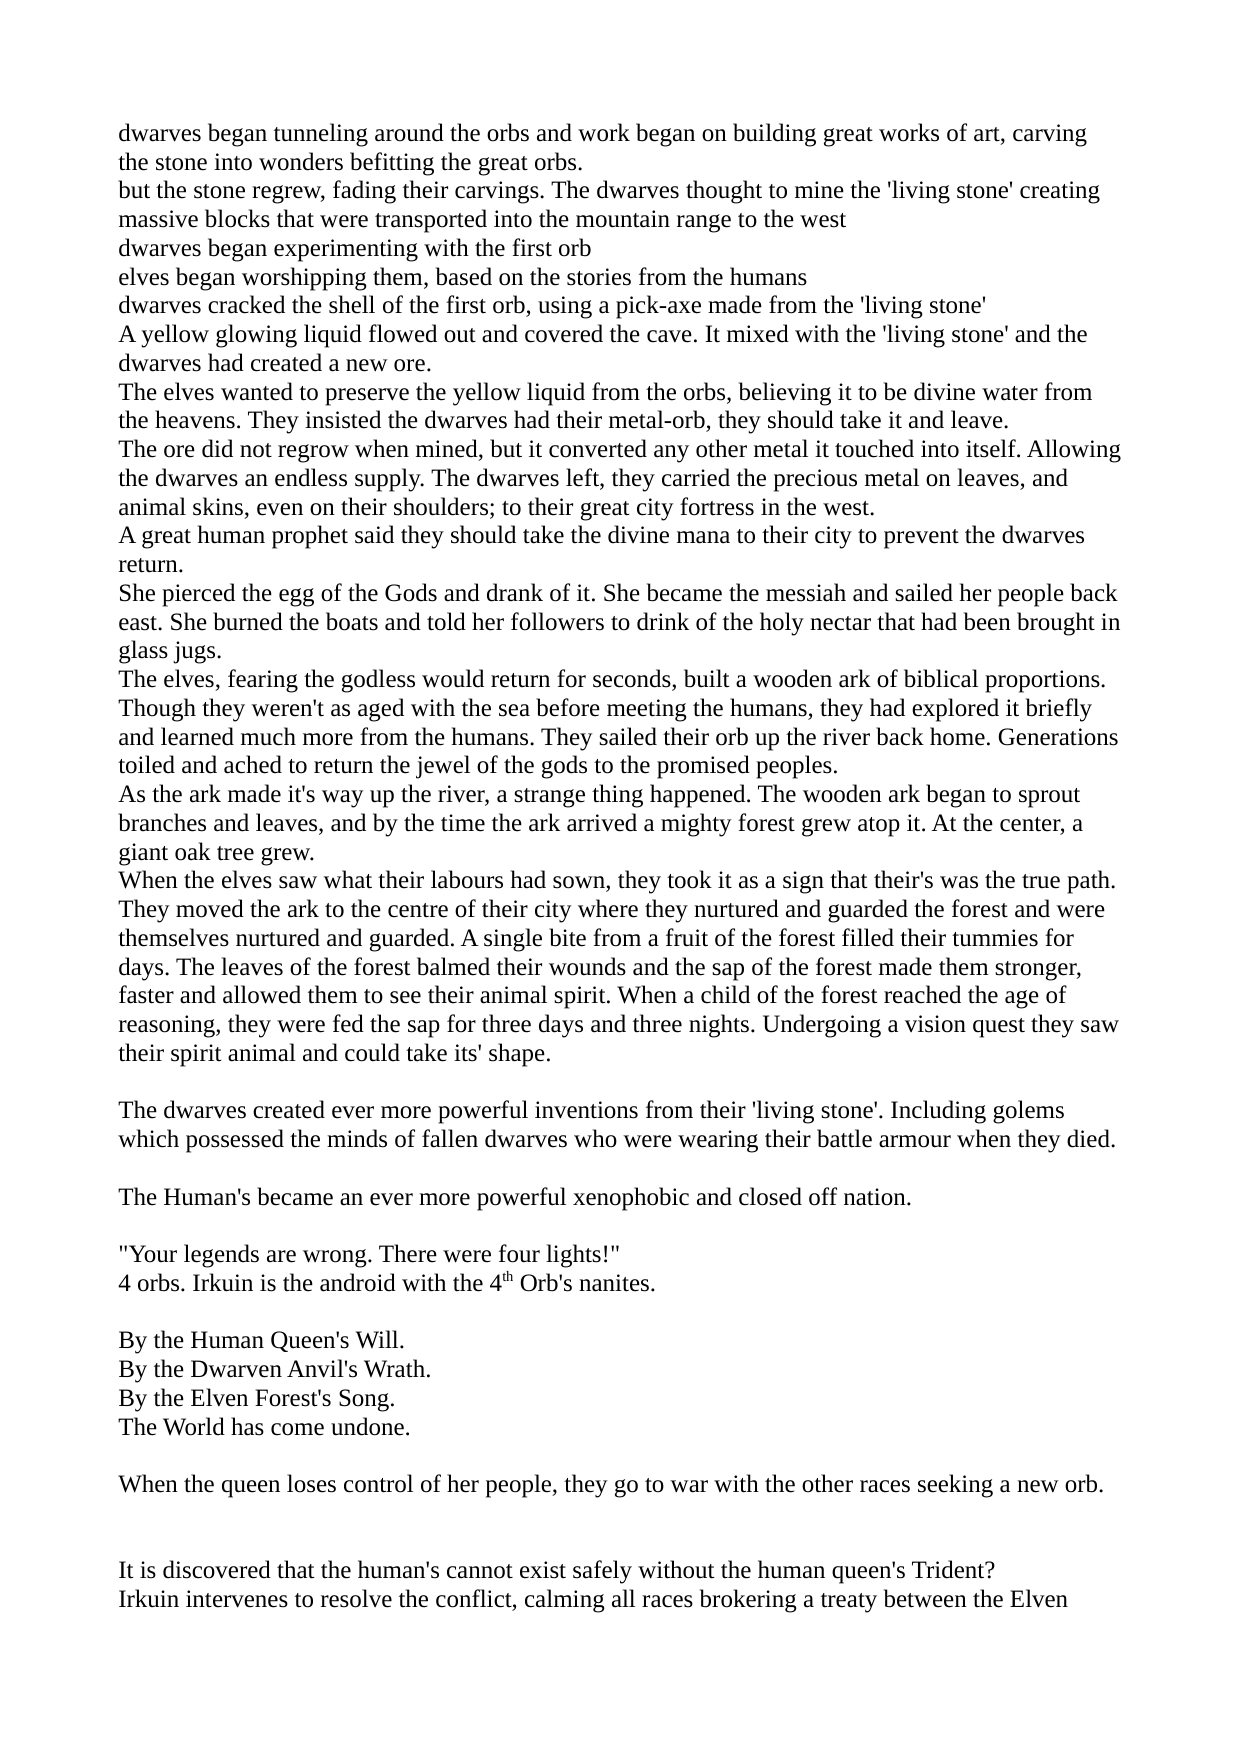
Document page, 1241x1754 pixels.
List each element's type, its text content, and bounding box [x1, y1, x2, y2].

text The World has come undone. [118, 1412, 1122, 1441]
text Irkuin intervenes to resolve the conflict, calming all races brokering a treaty between the Elven [118, 1584, 1122, 1613]
text dwarves cracked the shell of the first orb, using a pick-axe made from the 'living stone' [118, 291, 1122, 319]
text The elves wanted to preserve the yellow liquid from the orbs, believing it to be divine water from the heavens. They insisted the dwarves had their metal-orb, they should take it and leave. [118, 377, 1122, 434]
text but the stone regrew, fading their carvings. The dwarves thought to mine the 'living stone' creating massive blocks that were transported into the mountain range to the west [118, 176, 1122, 233]
text dwarves began experimenting with the first orb [118, 233, 1122, 262]
text elves began worshipping them, based on the stories from the humans [118, 262, 1122, 291]
text The Human's became an ever more powerful xenophobic and closed off nation. [118, 1182, 1122, 1211]
text 4 orbs. Irkuin is the android with the 4th Orb's nanites. [118, 1268, 1122, 1297]
text When the elves saw what their labours had sown, they took it as a sign that their's was the true path. They moved the ark to the centre of their city where they nurtured and guarded the forest and were themselves nurtured and guarded. A single bite from a fruit of the forest filled their tummies for days. The leaves of the forest balmed their wounds and the sap of the forest made them stronger, faster and allowed them to see their animal spirit. When a child of the forest reached the age of reasoning, they were fed the sap for three days and three nights. Undergoing a vision quest they saw their spirit animal and could take its' shape. [118, 866, 1122, 1067]
text The elves, fearing the godless would return for seconds, built a wooden ark of biblical proportions. Though they weren't as aged with the sea before meeting the humans, they had explored it briefly and learned much more from the humans. They sailed their orb up the river back home. Generations toiled and ached to return the jewel of the gods to the promised peoples. [118, 664, 1122, 779]
text As the ark made it's way up the river, a strange thing happened. The wooden ark began to sprout branches and leaves, and by the time the ark arrived a mighty forest grew atop it. At the center, a giant oak tree grew. [118, 779, 1122, 866]
text By the Human Queen's Will. [118, 1326, 1122, 1354]
text She pierced the egg of the Gods and drank of it. She became the messiah and sailed her people back east. She burned the boats and told her followers to drink of the holy nectar that had been brought in glass jugs. [118, 578, 1122, 664]
text The ore did not regrow when mined, but it converted any other metal it touched into itself. Allowing the dwarves an endless supply. The dwarves left, they carried the precious metal on leaves, and animal skins, even on their shoulders; to their great city fortress in the west. [118, 434, 1122, 521]
text By the Elven Forest's Song. [118, 1383, 1122, 1412]
text "Your legends are wrong. There were four lights!" [118, 1239, 1122, 1268]
text A yellow glowing liquid flowed out and covered the cave. It mixed with the 'living stone' and the dwarves had created a new ore. [118, 319, 1122, 377]
text dwarves began tunneling around the orbs and work began on building great works of art, carving the stone into wonders befitting the great orbs. [118, 118, 1122, 176]
text A great human prophet said they should take the divine mana to their city to prevent the dwarves return. [118, 521, 1122, 578]
text When the queen loses control of her people, they go to war with the other races seeking a new orb. [118, 1469, 1122, 1498]
text The dwarves created ever more powerful inventions from their 'living stone'. Including golems which possessed the minds of fallen dwarves who were wearing their battle armour when they died. [118, 1096, 1122, 1153]
text By the Dwarven Anvil's Wrath. [118, 1354, 1122, 1383]
text It is discovered that the human's cannot exist safely without the human queen's Trident? [118, 1556, 1122, 1584]
